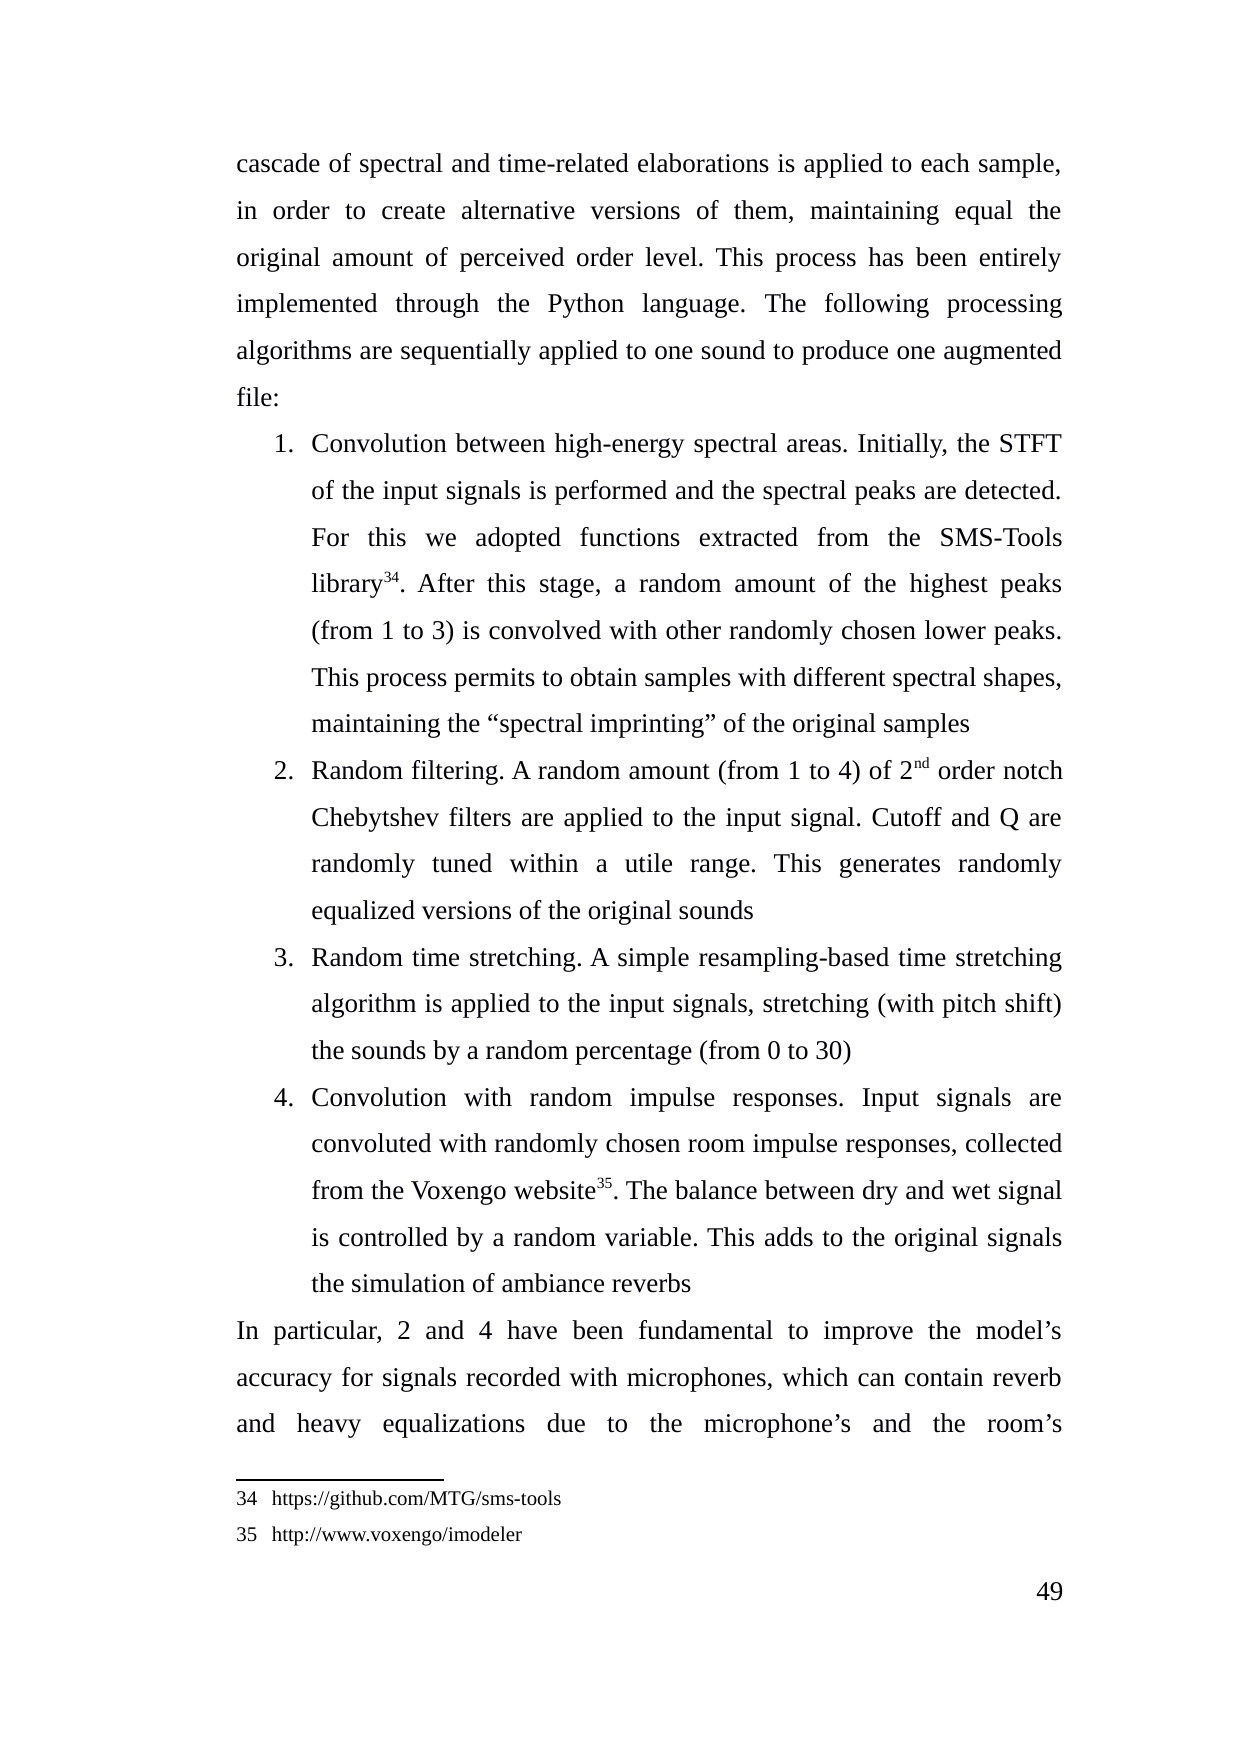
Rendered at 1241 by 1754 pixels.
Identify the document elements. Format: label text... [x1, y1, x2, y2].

list Convolution with random impulse responses. Input signals are convoluted with randomly chosen room impulse responses, collected from the Voxengo website. The balance between dry and wet signal is controlled by a random variable. This adds to the original signals the simulation of ambiance reverbs [274, 1081, 1063, 1299]
list Convolution between high-energy spectral areas. Initially, the STFT of the input signals is performed and the spectral peaks are detected. For this we adopted functions extracted from the SMS-Tools library. After this stage, a random amount of the highest peaks (from 1 to 3) is convolved with other randomly chosen lower peaks. This process permits to obtain samples with different spectral shapes, maintaining the “spectral imprinting” of the original samples [274, 428, 1063, 739]
list Random filtering. A random amount (from 1 to 4) of 2nd order notch Chebytshev filters are applied to the input signal. Cutoff and Q are randomly tuned within a utile range. This generates randomly equalized versions of the original sounds [274, 754, 1063, 925]
text cascade of spectral and time-related elaborations is applied to each sample, in order to create alternative versions of them, maintaining equal the original amount of perceived order level. This process has been entirely implemented through the Python language. The following processing algorithms are sequentially applied to one sound to produce one augmented file: [236, 148, 1063, 412]
list Random time stretching. A simple resampling-based time stretching algorithm is applied to the input signals, stretching (with pitch shift) the sounds by a random percentage (from 0 to 30) [274, 941, 1063, 1065]
text In particular, 2 and 4 have been fundamental to improve the model’s accuracy for signals recorded with microphones, which can contain reverb and heavy equalizations due to the microphone’s and the room’s [236, 1314, 1063, 1439]
list http://www.voxengo/imodeler [236, 1522, 1063, 1546]
list https://github.com/MTG/sms-tools [236, 1486, 1063, 1510]
